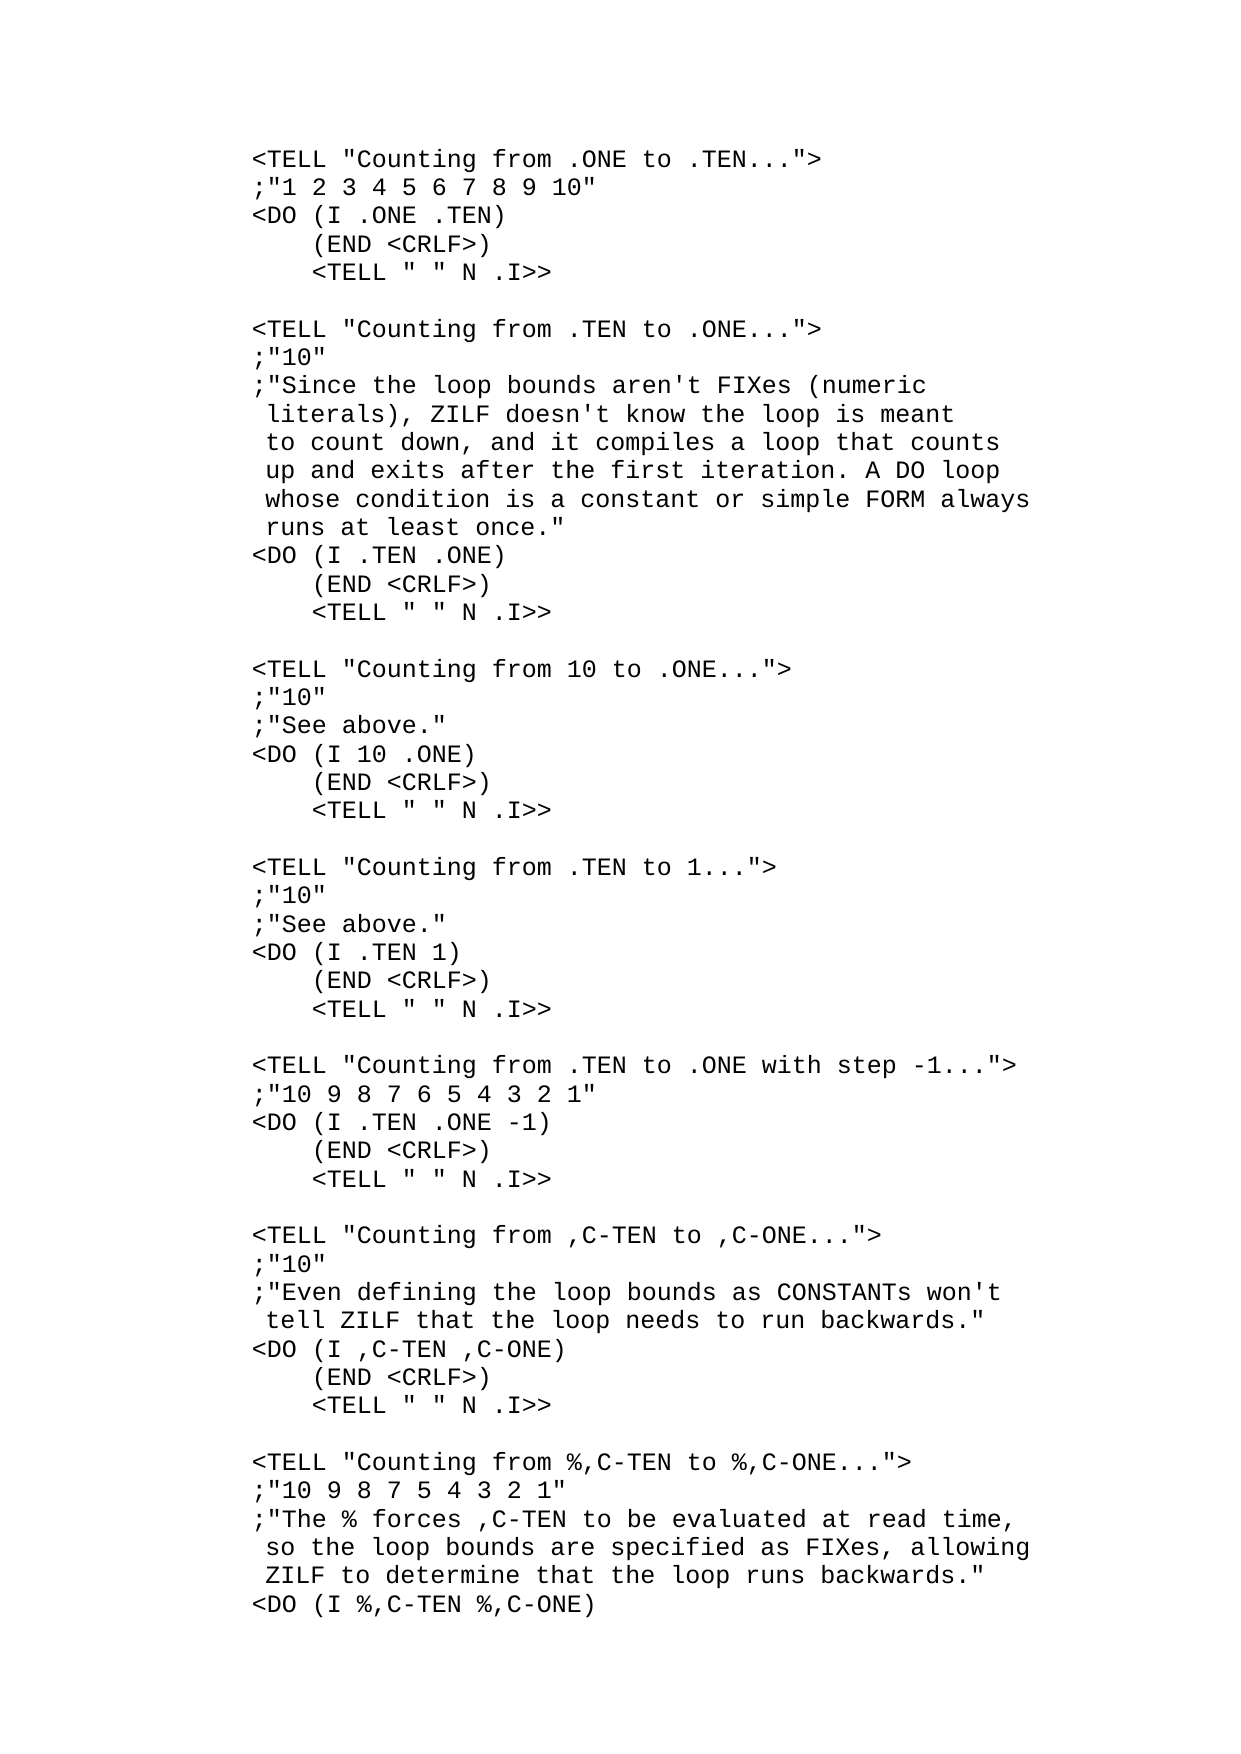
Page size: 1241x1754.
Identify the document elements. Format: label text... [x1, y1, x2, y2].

text <TELL "Counting from .ONE to .TEN..."> ;"1 2 3 4 5 6 7 8 9 10" <DO (I .ONE .TEN) (END <CRLF>) <TELL " " N .I>> <TELL "Counting from .TEN to .ONE..."> ;"10" ;"Since the loop bounds aren't FIXes (numeric literals), ZILF doesn't know the loop is meant to count down, and it compiles a loop that counts up and exits after the first iteration. A DO loop whose condition is a constant or simple FORM always runs at least once." <DO (I .TEN .ONE) (END <CRLF>) <TELL " " N .I>> <TELL "Counting from 10 to .ONE..."> ;"10" ;"See above." <DO (I 10 .ONE) (END <CRLF>) <TELL " " N .I>> <TELL "Counting from .TEN to 1..."> ;"10" ;"See above." <DO (I .TEN 1) (END <CRLF>) <TELL " " N .I>> <TELL "Counting from .TEN to .ONE with step -1..."> ;"10 9 8 7 6 5 4 3 2 1" <DO (I .TEN .ONE -1) (END <CRLF>) <TELL " " N .I>> <TELL "Counting from ,C-TEN to ,C-ONE..."> ;"10" ;"Even defining the loop bounds as CONSTANTs won't tell ZILF that the loop needs to run backwards." <DO (I ,C-TEN ,C-ONE) (END <CRLF>) <TELL " " N .I>> <TELL "Counting from %,C-TEN to %,C-ONE..."> ;"10 9 8 7 5 4 3 2 1" ;"The % forces ,C-TEN to be evaluated at read time, so the loop bounds are specified as FIXes, allowing ZILF to determine that the loop runs backwards." <DO (I %,C-TEN %,C-ONE) [192, 118, 1122, 1620]
